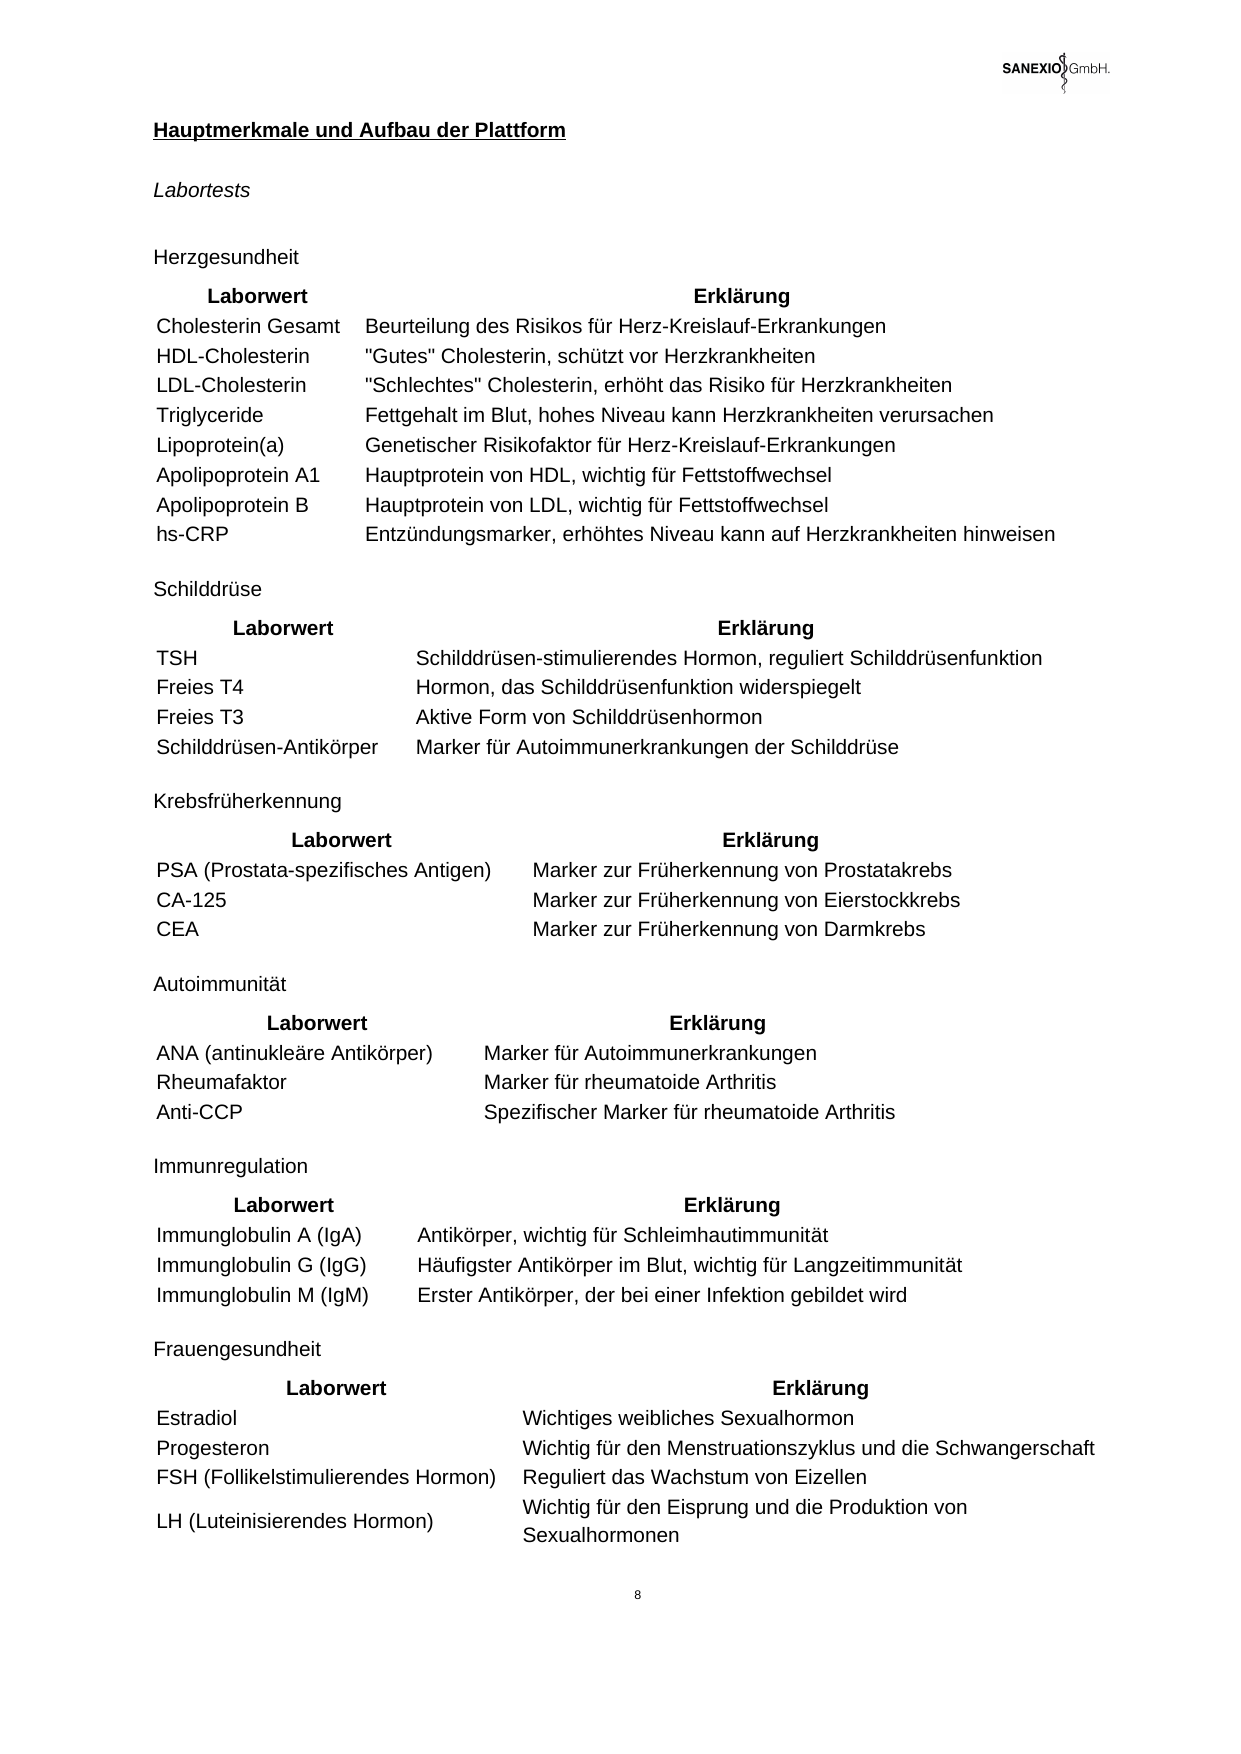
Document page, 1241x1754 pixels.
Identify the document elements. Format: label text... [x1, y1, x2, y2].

subtitle Hauptmerkmale und Aufbau der Plattform [153, 118, 1122, 142]
table_cell Hormon, das Schilddrüsenfunktion widerspiegelt [413, 672, 1119, 702]
table_header Erklärung [414, 1190, 1050, 1220]
table_cell Wichtig für den Eisprung und die Produktion von Sexualhormonen [519, 1492, 1122, 1549]
table_cell ANA (antinukleäre Antikörper) [153, 1038, 481, 1067]
table_cell TSH [153, 643, 413, 672]
table_cell LH (Luteinisierendes Hormon) [153, 1492, 519, 1549]
subtitle Labortests [153, 178, 1122, 202]
table_header Laborwert [153, 1190, 414, 1220]
table_cell PSA (Prostata-spezifisches Antigen) [153, 855, 529, 884]
table_cell Immunglobulin M (IgM) [153, 1280, 414, 1309]
table_cell Marker für Autoimmunerkrankungen [481, 1038, 955, 1067]
table_cell Aktive Form von Schilddrüsenhormon [413, 702, 1119, 732]
table_cell Marker zur Früherkennung von Prostatakrebs [529, 855, 1012, 884]
table_cell Reguliert das Wachstum von Eizellen [519, 1462, 1122, 1492]
table_cell Schilddrüsen-Antikörper [153, 732, 413, 762]
table_cell Triglyceride [153, 400, 362, 430]
table_cell Marker für Autoimmunerkrankungen der Schilddrüse [413, 732, 1119, 762]
table_cell Fettgehalt im Blut, hohes Niveau kann Herzkrankheiten verursachen [362, 400, 1122, 430]
text Herzgesundheit [153, 245, 1122, 269]
table_header Erklärung [481, 1008, 955, 1037]
table_cell Genetischer Risikofaktor für Herz-Kreislauf-Erkrankungen [362, 430, 1122, 460]
table_cell Schilddrüsen-stimulierendes Hormon, reguliert Schilddrüsenfunktion [413, 643, 1119, 672]
table_cell CEA [153, 914, 529, 944]
table_cell CA-125 [153, 885, 529, 914]
table_cell Rheumafaktor [153, 1067, 481, 1097]
table_header Erklärung [362, 281, 1122, 311]
table_header Erklärung [519, 1373, 1122, 1403]
table_cell Lipoprotein(a) [153, 430, 362, 460]
table_cell LDL-Cholesterin [153, 370, 362, 400]
table_cell Estradiol [153, 1403, 519, 1432]
table_cell Entzündungsmarker, erhöhtes Niveau kann auf Herzkrankheiten hinweisen [362, 519, 1122, 549]
table_header Laborwert [153, 613, 413, 642]
table_cell Progesteron [153, 1433, 519, 1462]
table_cell Beurteilung des Risikos für Herz-Kreislauf-Erkrankungen [362, 311, 1122, 341]
table_header Laborwert [153, 825, 529, 855]
table_cell Erster Antikörper, der bei einer Infektion gebildet wird [414, 1280, 1050, 1309]
table_cell Marker zur Früherkennung von Darmkrebs [529, 914, 1012, 944]
text Krebsfrüherkennung [153, 789, 1122, 813]
table_cell hs-CRP [153, 519, 362, 549]
table_cell Cholesterin Gesamt [153, 311, 362, 341]
table_cell Apolipoprotein A1 [153, 460, 362, 489]
table_cell Spezifischer Marker für rheumatoide Arthritis [481, 1097, 955, 1127]
table_cell Antikörper, wichtig für Schleimhautimmunität [414, 1220, 1050, 1250]
table_cell HDL-Cholesterin [153, 341, 362, 370]
table_cell Häufigster Antikörper im Blut, wichtig für Langzeitimmunität [414, 1250, 1050, 1279]
table_cell FSH (Follikelstimulierendes Hormon) [153, 1462, 519, 1492]
text Autoimmunität [153, 972, 1122, 996]
table_cell Marker zur Früherkennung von Eierstockkrebs [529, 885, 1012, 914]
table_cell Freies T3 [153, 702, 413, 732]
text Frauengesundheit [153, 1337, 1122, 1361]
table_cell "Gutes" Cholesterin, schützt vor Herzkrankheiten [362, 341, 1122, 370]
table_cell Apolipoprotein B [153, 490, 362, 519]
table_cell Wichtig für den Menstruationszyklus und die Schwangerschaft [519, 1433, 1122, 1462]
table_header Erklärung [529, 825, 1012, 855]
text Immunregulation [153, 1154, 1122, 1178]
table_cell Hauptprotein von LDL, wichtig für Fettstoffwechsel [362, 490, 1122, 519]
table_cell Freies T4 [153, 672, 413, 702]
table_header Erklärung [413, 613, 1119, 642]
table_header Laborwert [153, 1373, 519, 1403]
picture [1002, 52, 1110, 94]
table_cell Wichtiges weibliches Sexualhormon [519, 1403, 1122, 1432]
table_header Laborwert [153, 281, 362, 311]
table_cell Immunglobulin G (IgG) [153, 1250, 414, 1279]
table_header Laborwert [153, 1008, 481, 1037]
table_cell Immunglobulin A (IgA) [153, 1220, 414, 1250]
table_cell Hauptprotein von HDL, wichtig für Fettstoffwechsel [362, 460, 1122, 489]
table_cell "Schlechtes" Cholesterin, erhöht das Risiko für Herzkrankheiten [362, 370, 1122, 400]
table_cell Marker für rheumatoide Arthritis [481, 1067, 955, 1097]
text Schilddrüse [153, 577, 1122, 601]
table_cell Anti-CCP [153, 1097, 481, 1127]
